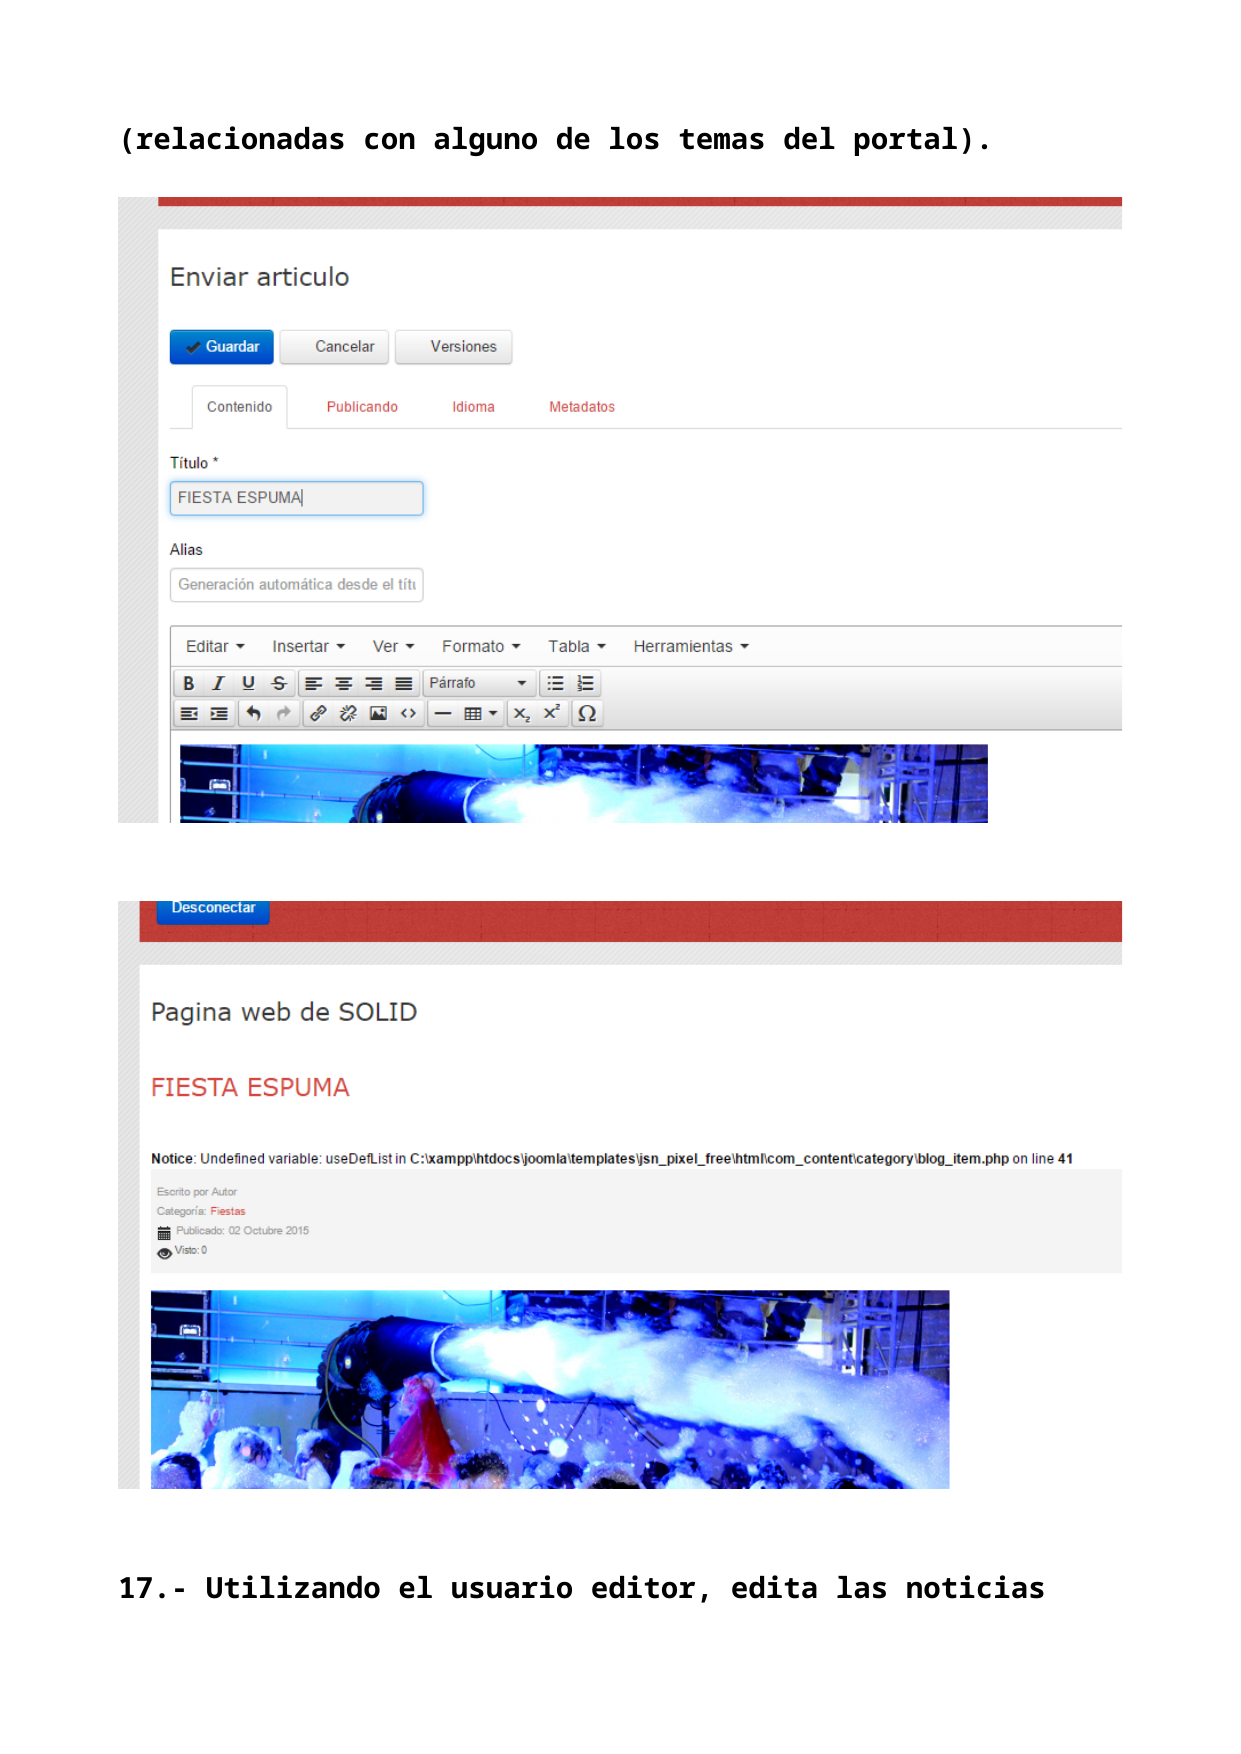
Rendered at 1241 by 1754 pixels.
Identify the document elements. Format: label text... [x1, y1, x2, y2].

picture [118, 197, 1123, 823]
text 17.- Utilizando el usuario editor, edita las noticias [118, 1568, 1122, 1607]
picture [118, 901, 1123, 1489]
text (relacionadas con alguno de los temas del portal). [118, 118, 1122, 158]
